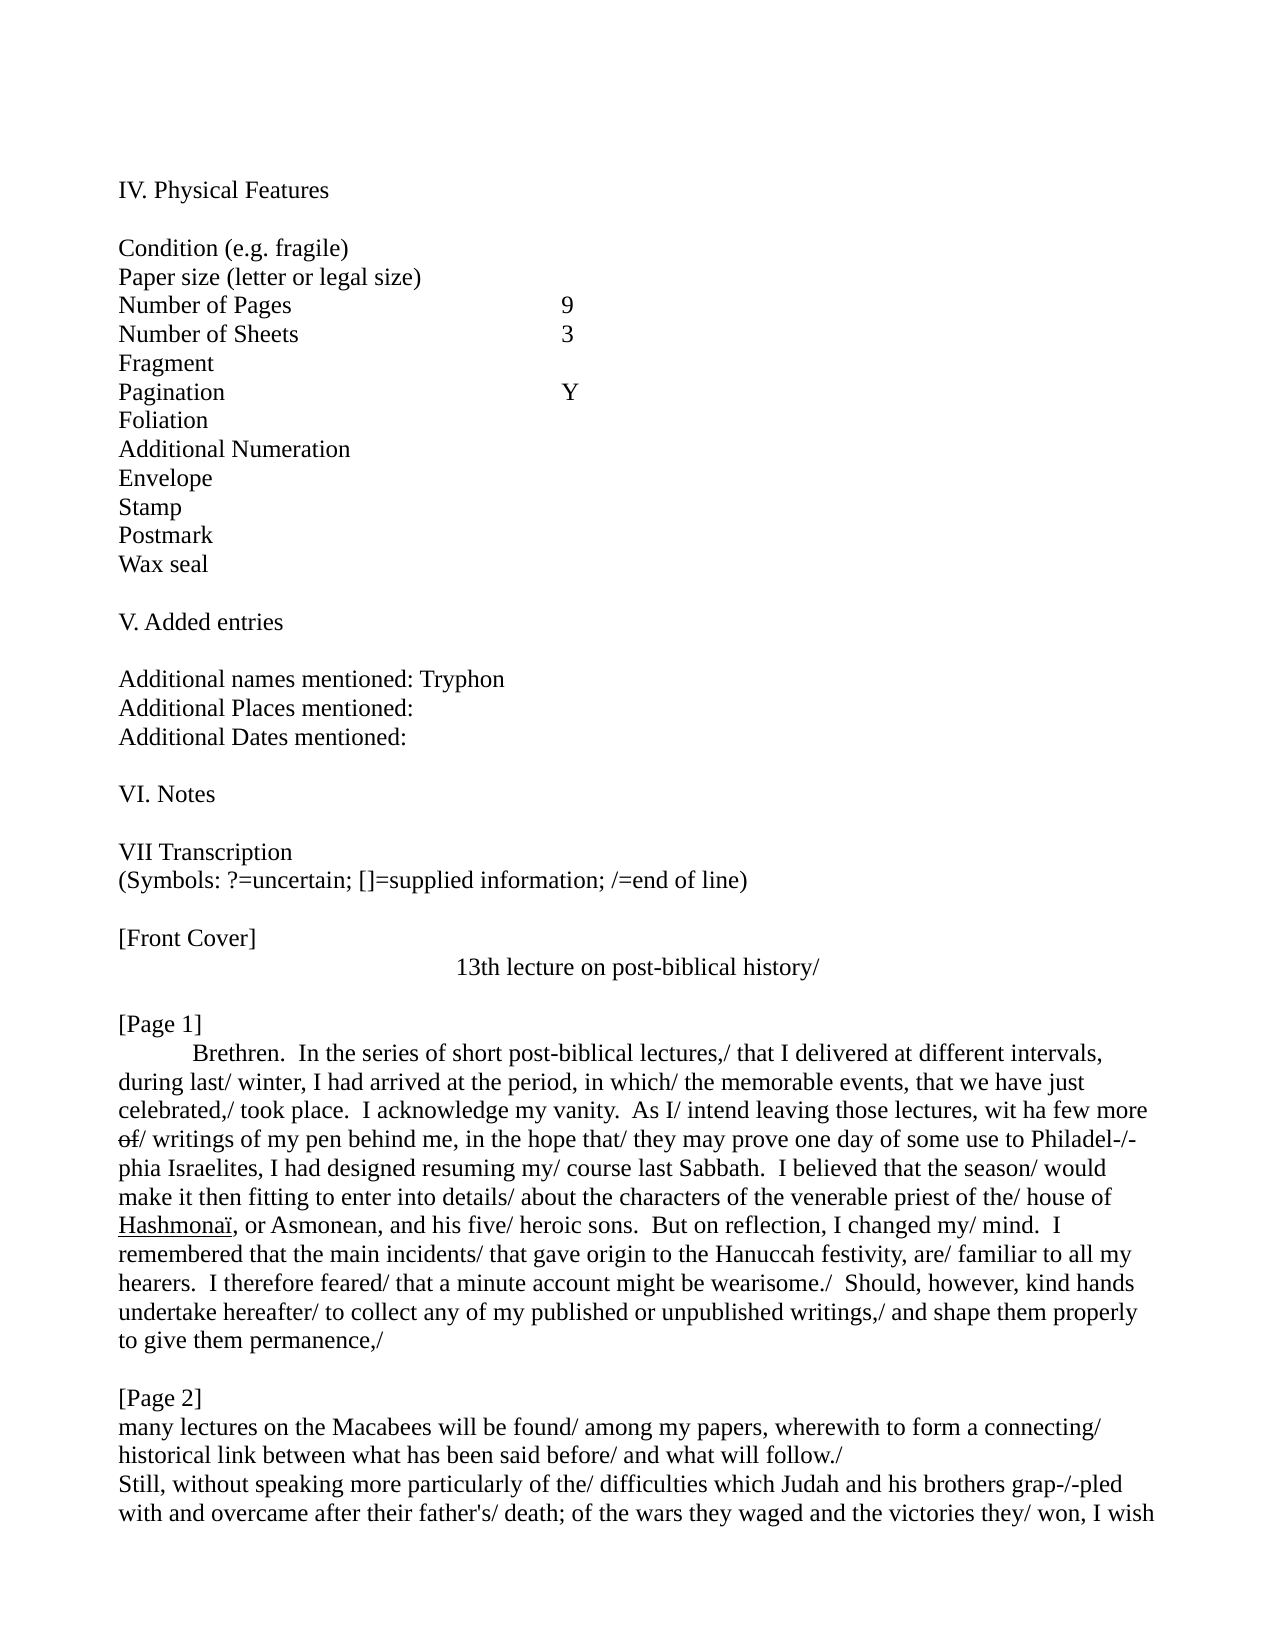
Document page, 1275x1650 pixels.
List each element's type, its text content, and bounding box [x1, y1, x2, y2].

text Paper size (letter or legal size) [118, 262, 1157, 291]
text Postma rk [118, 521, 1157, 549]
text Pagination Y [118, 377, 1157, 406]
text Additional Dates mentioned: [118, 722, 1157, 751]
text Wax seal [118, 549, 1157, 578]
text Additional Numeration [118, 434, 1157, 463]
text VI. Notes [118, 779, 1157, 808]
text [Front Cover] [118, 923, 1157, 952]
text (Symbols: ?=uncertain; []=supplied information; /=end of line) [118, 866, 1157, 894]
text IV. Physical Features [118, 176, 1157, 204]
text many lectures on the Macabees will be found/ among my papers, wherewith to form a connecting/ historical link between what has been said before/ and what will follow./ [118, 1412, 1157, 1469]
text [Page 1] [118, 1009, 1157, 1038]
text Number of Pages 9 [118, 291, 1157, 319]
text [Page 2] [118, 1383, 1157, 1412]
text Additional names mentioned: Tryphon [118, 664, 1157, 693]
text Condition (e.g. fragile) [118, 233, 1157, 262]
text 13th lecture on post-biblical history/ [118, 952, 1157, 981]
text Envelope [118, 463, 1157, 492]
text Stamp [118, 492, 1157, 521]
text V. Added entries [118, 607, 1157, 636]
text Fragment [118, 348, 1157, 377]
text Brethren. In the series of short post-biblical lectures,/ that I delivered at different intervals, during last/ winter, I had arrived at the period, in which/ the memorable events, that we have just celebrated,/ took place. I acknowledge my vanity. As I/ intend leaving those lectures, wit ha few more of/ writings of my pen behind me, in the hope that/ they may prove one day of some use to Philadel-/-phia Israelites, I had designed resuming my/ course last Sabbath. I believed that the season/ would make it then fitting to enter into details/ about the characters of the venerable priest of the/ house of Hashmonaï, or Asmonean, and his five/ heroic sons. But on reflection, I changed my/ mind. I remembered that the main incidents/ that gave origin to the Hanuccah festivity, are/ familiar to all my hearers. I therefore feared/ that a minute account might be wearisome./ Should, however, kind hands undertake hereafter/ to collect any of my published or unpublished writings,/ and shape them properly to give them permanence,/ [118, 1038, 1157, 1354]
text VII Transcription [118, 837, 1157, 866]
text Additional Places mentioned: [118, 693, 1157, 722]
text Foliation [118, 406, 1157, 434]
text Still, without speaking more particularly of the/ difficulties which Judah and his brothers grap-/-pled with and overcame after their father's/ death; of the wars they waged and the victories they/ won, I wish [118, 1469, 1157, 1527]
text Number of Sheets 3 [118, 319, 1157, 348]
